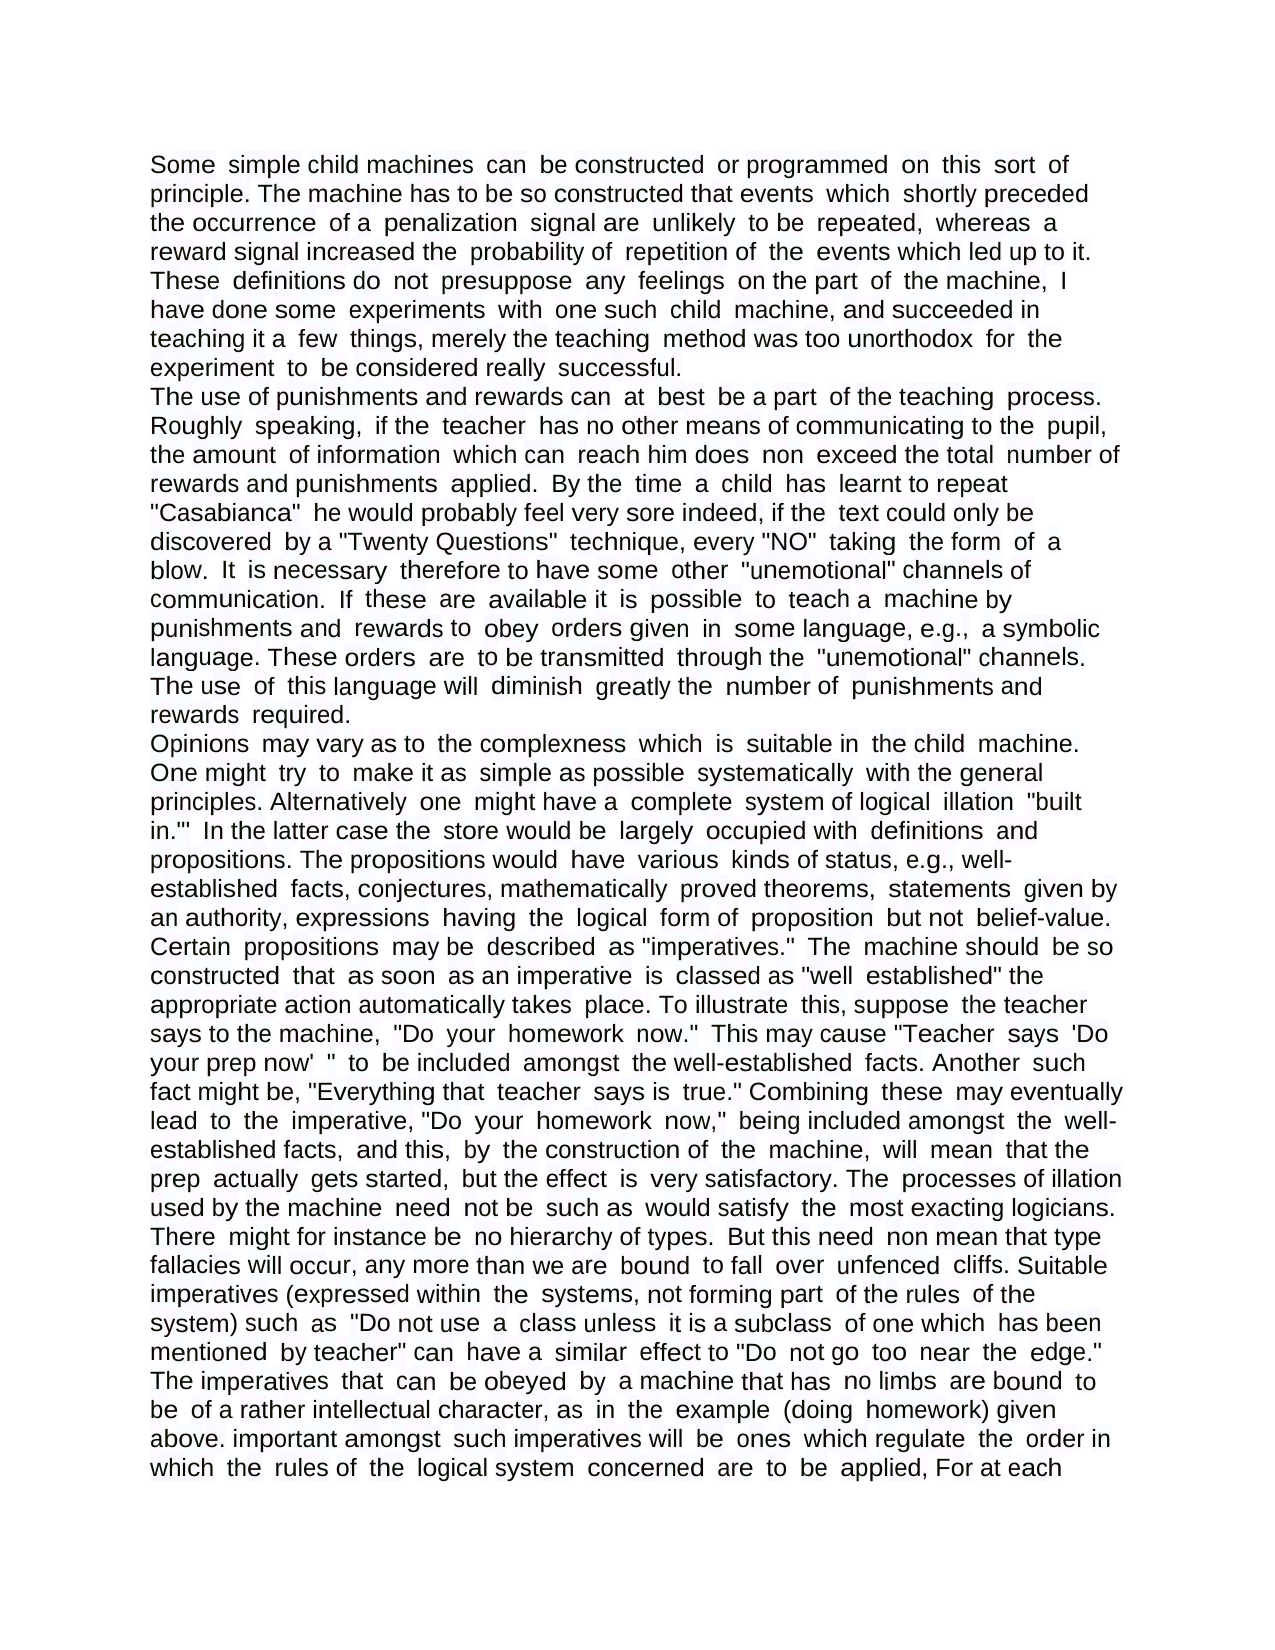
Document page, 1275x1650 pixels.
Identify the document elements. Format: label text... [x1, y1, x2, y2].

text We unremarkably associate punishments and rewards with the teaching process. Some simple child machines can be constructed or programmed on this sort of principle. The machine has to be so constructed that events which shortly preceded the occurrence of a penalization signal are unlikely to be repeated, whereas a reward signal increased the probability of repetition of the events which led up to it. These definitions do not presuppose any feelings on the part of the machine, I have done some experiments with one such child machine, and succeeded in teaching it a few things, merely the teaching method was too unorthodox for the experiment to be considered really successful. [682, 150, 1125, 382]
text Opinions may vary as to the complexness which is suitable in the child machine. One might try to make it as simple as possible systematically with the general principles. Alternatively one might have a complete system of logical illation "built in."' In the latter case the store would be largely occupied with definitions and propositions. The propositions would have various kinds of status, e.g., well-established facts, conjectures, mathematically proved theorems, statements given by an authority, expressions having the logical form of proposition but not belief-value. Certain propositions may be described as "imperatives." The machine should be so constructed that as soon as an imperative is classed as "well established" the appropriate action automatically takes place. To illustrate this, suppose the teacher says to the machine, "Do your homework now." This may cause "Teacher says 'Do your prep now' " to be included amongst the well-established facts. Another such fact might be, "Everything that teacher says is true." Combining these may eventually lead to the imperative, "Do your homework now," being included amongst the well-established facts, and this, by the construction of the machine, will mean that the prep actually gets started, but the effect is very satisfactory. The processes of illation used by the machine need not be such as would satisfy the most exacting logicians. There might for instance be no hierarchy of types. But this need non mean that type fallacies will occur, any more than we are bound to fall over unfenced cliffs. Suitable imperatives (expressed within the systems, not forming part of the rules of the system) such as "Do not use a class unless it is a subclass of one which has been mentioned by teacher" can have a similar effect to "Do not go too near the edge." [150, 729, 1125, 1366]
text The use of punishments and rewards can at best be a part of the teaching process. Roughly speaking, if the teacher has no other means of communicating to the pupil, the amount of information which can reach him does non exceed the total number of rewards and punishments applied. By the time a child has learnt to repeat "Casabianca" he would probably feel very sore indeed, if the text could only be discovered by a "Twenty Questions" technique, every "NO" taking the form of a blow. It is necessary therefore to have some other "unemotional" channels of communication. If these are available it is possible to teach a machine by punishments and rewards to obey orders given in some language, e.g., a symbolic language. These orders are to be transmitted through the "unemotional" channels. The use of this language will diminish greatly the number of punishments and rewards required. [150, 382, 1125, 729]
